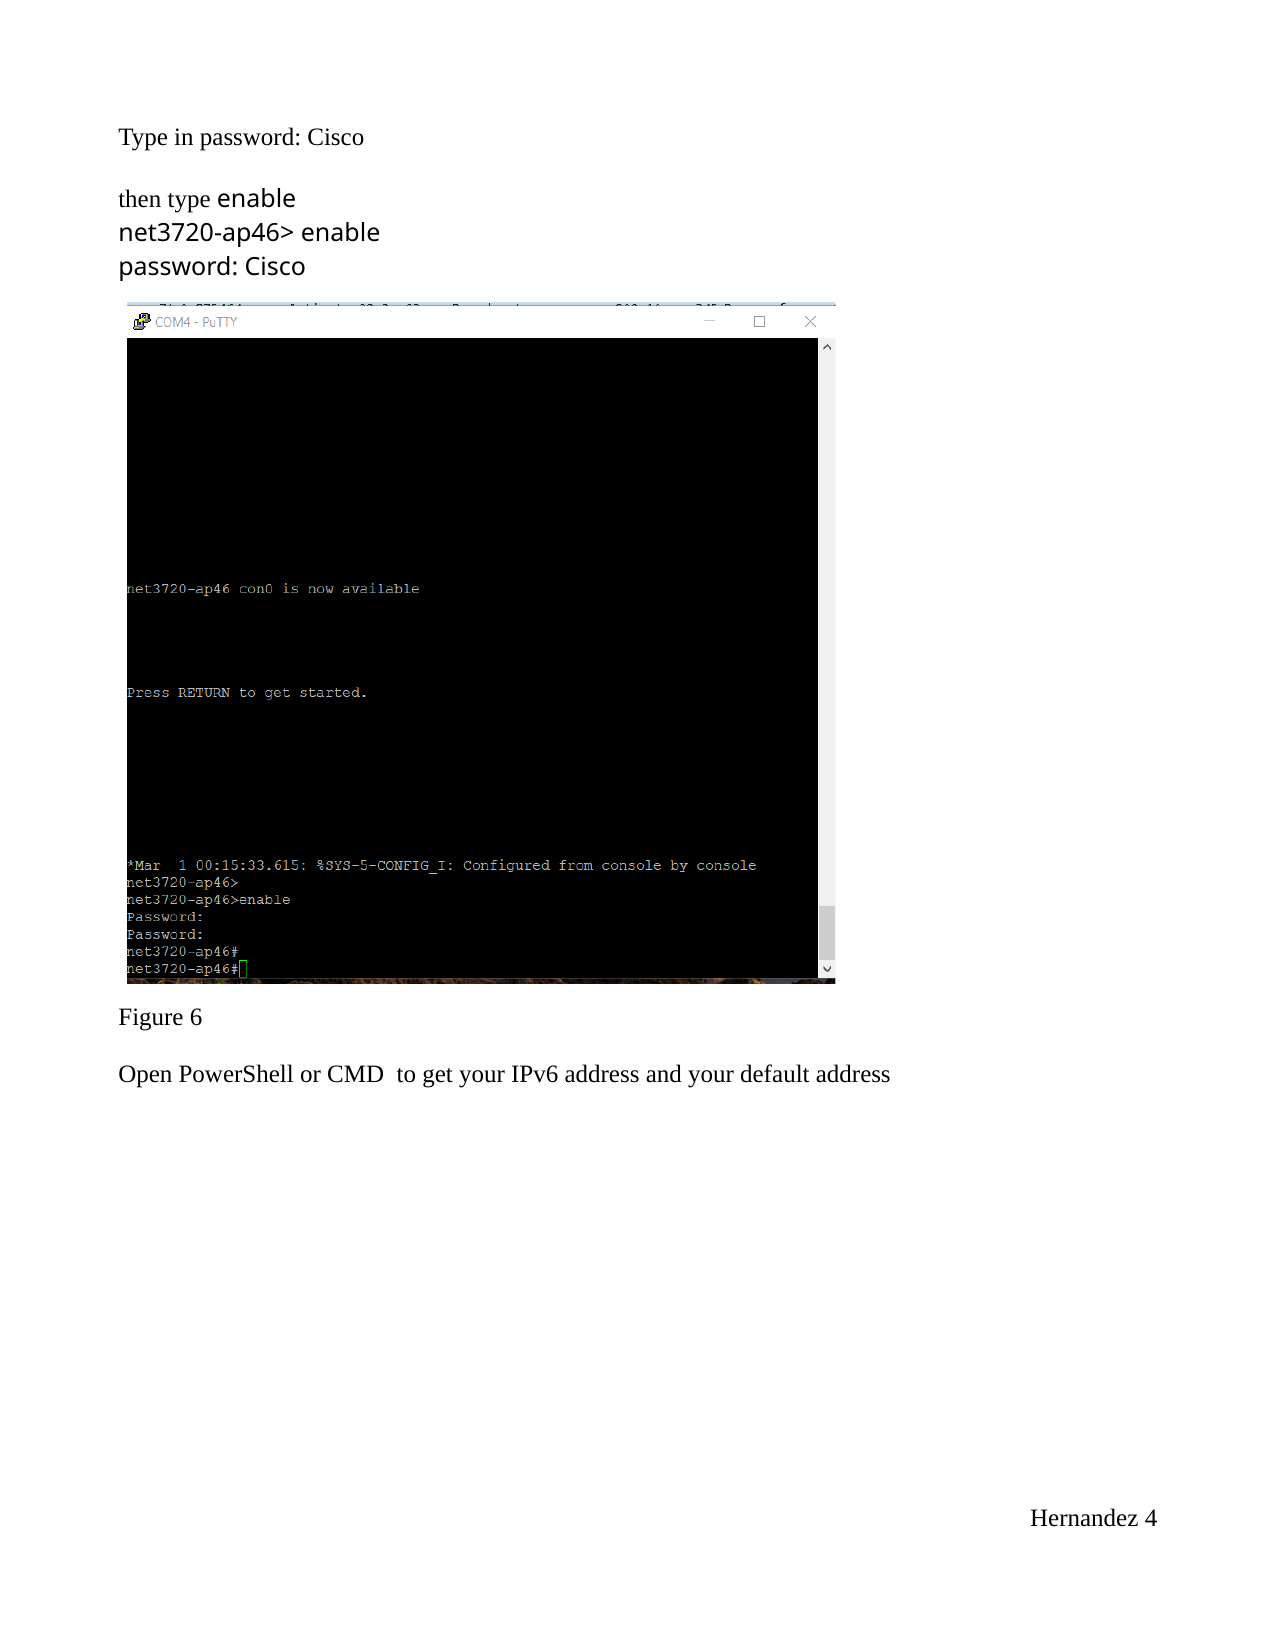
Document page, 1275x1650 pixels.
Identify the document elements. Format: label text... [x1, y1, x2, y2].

picture [127, 302, 836, 984]
text then type enable [118, 181, 1157, 215]
text Open PowerShell or CMD to get your IPv6 address and your default address [118, 1059, 1157, 1088]
text net3720-ap46> enable [118, 215, 1157, 249]
text Type in password: Cisco [118, 118, 1157, 152]
text password: Cisco [118, 249, 1157, 283]
text Figure 6 [118, 1002, 1157, 1031]
